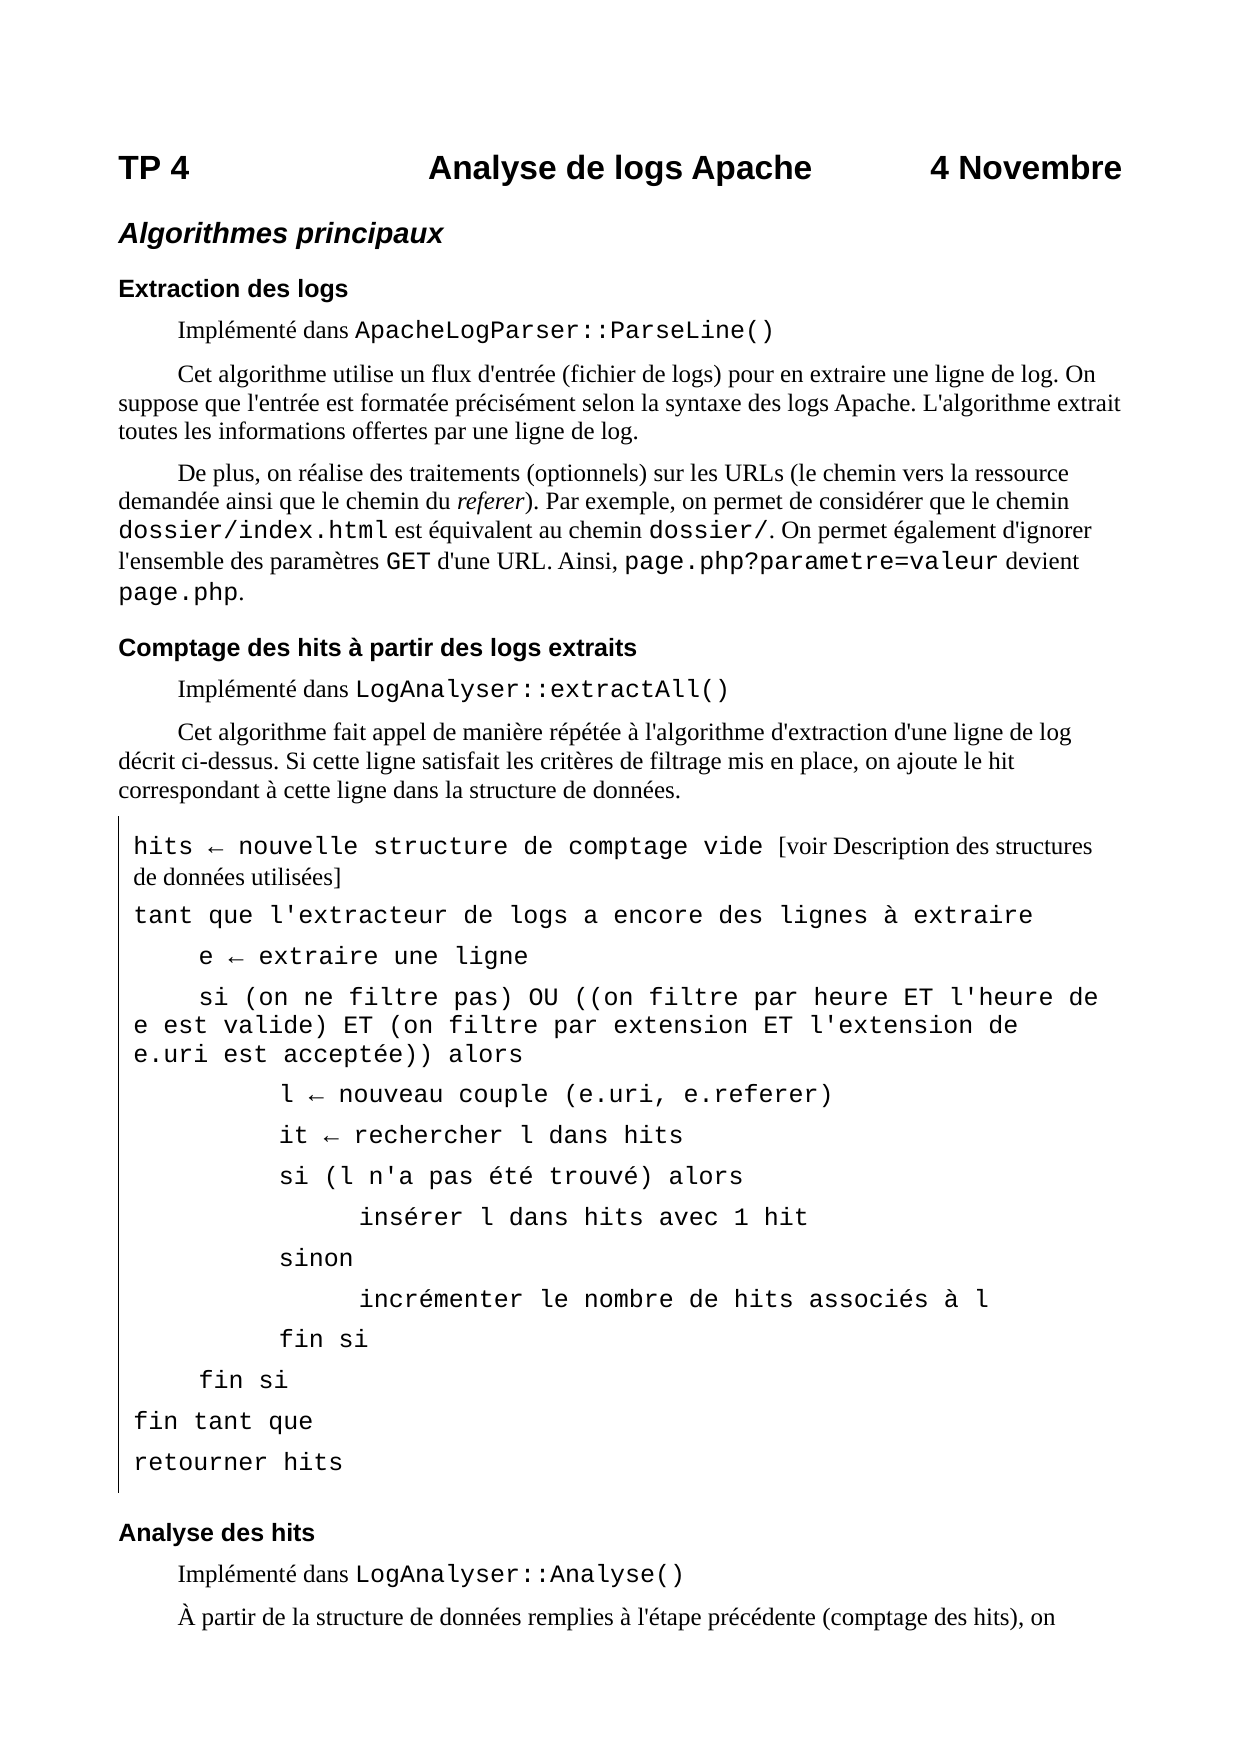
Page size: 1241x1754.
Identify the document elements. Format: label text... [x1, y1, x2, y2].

text incrémenter le nombre de hits associés à l [119, 1271, 1122, 1312]
text fin tant que [119, 1394, 1122, 1435]
text l ← nouveau couple (e.uri, e.referer) [119, 1067, 1122, 1108]
text fin si [119, 1312, 1122, 1353]
text Implémenté dans LogAnalyser::Analyse() [118, 1559, 1122, 1590]
text si (on ne filtre pas) OU ((on filtre par heure ET l'heure de e est valide) ET (on filtre par extension ET l'extension de e.uri est acceptée)) alors [119, 970, 1122, 1067]
text fin si [119, 1353, 1122, 1394]
subtitle Extraction des logs [118, 274, 1122, 303]
text insérer l dans hits avec 1 hit [119, 1190, 1122, 1231]
text Implémenté dans LogAnalyser::extractAll() [118, 674, 1122, 705]
text Cet algorithme fait appel de manière répétée à l'algorithme d'extraction d'une ligne de log décrit ci-dessus. Si cette ligne satisfait les critères de filtrage mis en place, on ajoute le hit correspondant à cette ligne dans la structure de données. [118, 717, 1122, 803]
text it ← rechercher l dans hits [119, 1108, 1122, 1149]
text sinon [119, 1231, 1122, 1271]
text si (l n'a pas été trouvé) alors [119, 1149, 1122, 1190]
subtitle Analyse des hits [118, 1518, 1122, 1546]
text retourner hits [119, 1435, 1122, 1493]
text tant que l'extracteur de logs a encore des lignes à extraire [119, 888, 1122, 929]
subtitle Comptage des hits à partir des logs extraits [118, 633, 1122, 661]
text De plus, on réalise des traitements (optionnels) sur les URLs (le chemin vers la ressource demandée ainsi que le chemin du referer). Par exemple, on permet de considérer que le chemin dossier/index.html est équivalent au chemin dossier/. On permet également d'ignorer l'ensemble des paramètres GET d'une URL. Ainsi, page.php?parametre=valeur devient page.php. [118, 458, 1122, 608]
text À partir de la structure de données remplies à l'étape précédente (comptage des hits), on [118, 1602, 1122, 1631]
text Implémenté dans ApacheLogParser::ParseLine() [118, 316, 1122, 346]
text e ← extraire une ligne [119, 929, 1122, 970]
subtitle TP 4 Analyse de logs Apache 4 Novembre [118, 148, 1122, 186]
text hits ← nouvelle structure de comptage vide [voir Description des structures de données utilisées] [119, 816, 1122, 888]
subtitle Algorithmes principaux [118, 216, 1122, 249]
text Cet algorithme utilise un flux d'entrée (fichier de logs) pour en extraire une ligne de log. On suppose que l'entrée est formatée précisément selon la syntaxe des logs Apache. L'algorithme extrait toutes les informations offertes par une ligne de log. [118, 359, 1122, 445]
